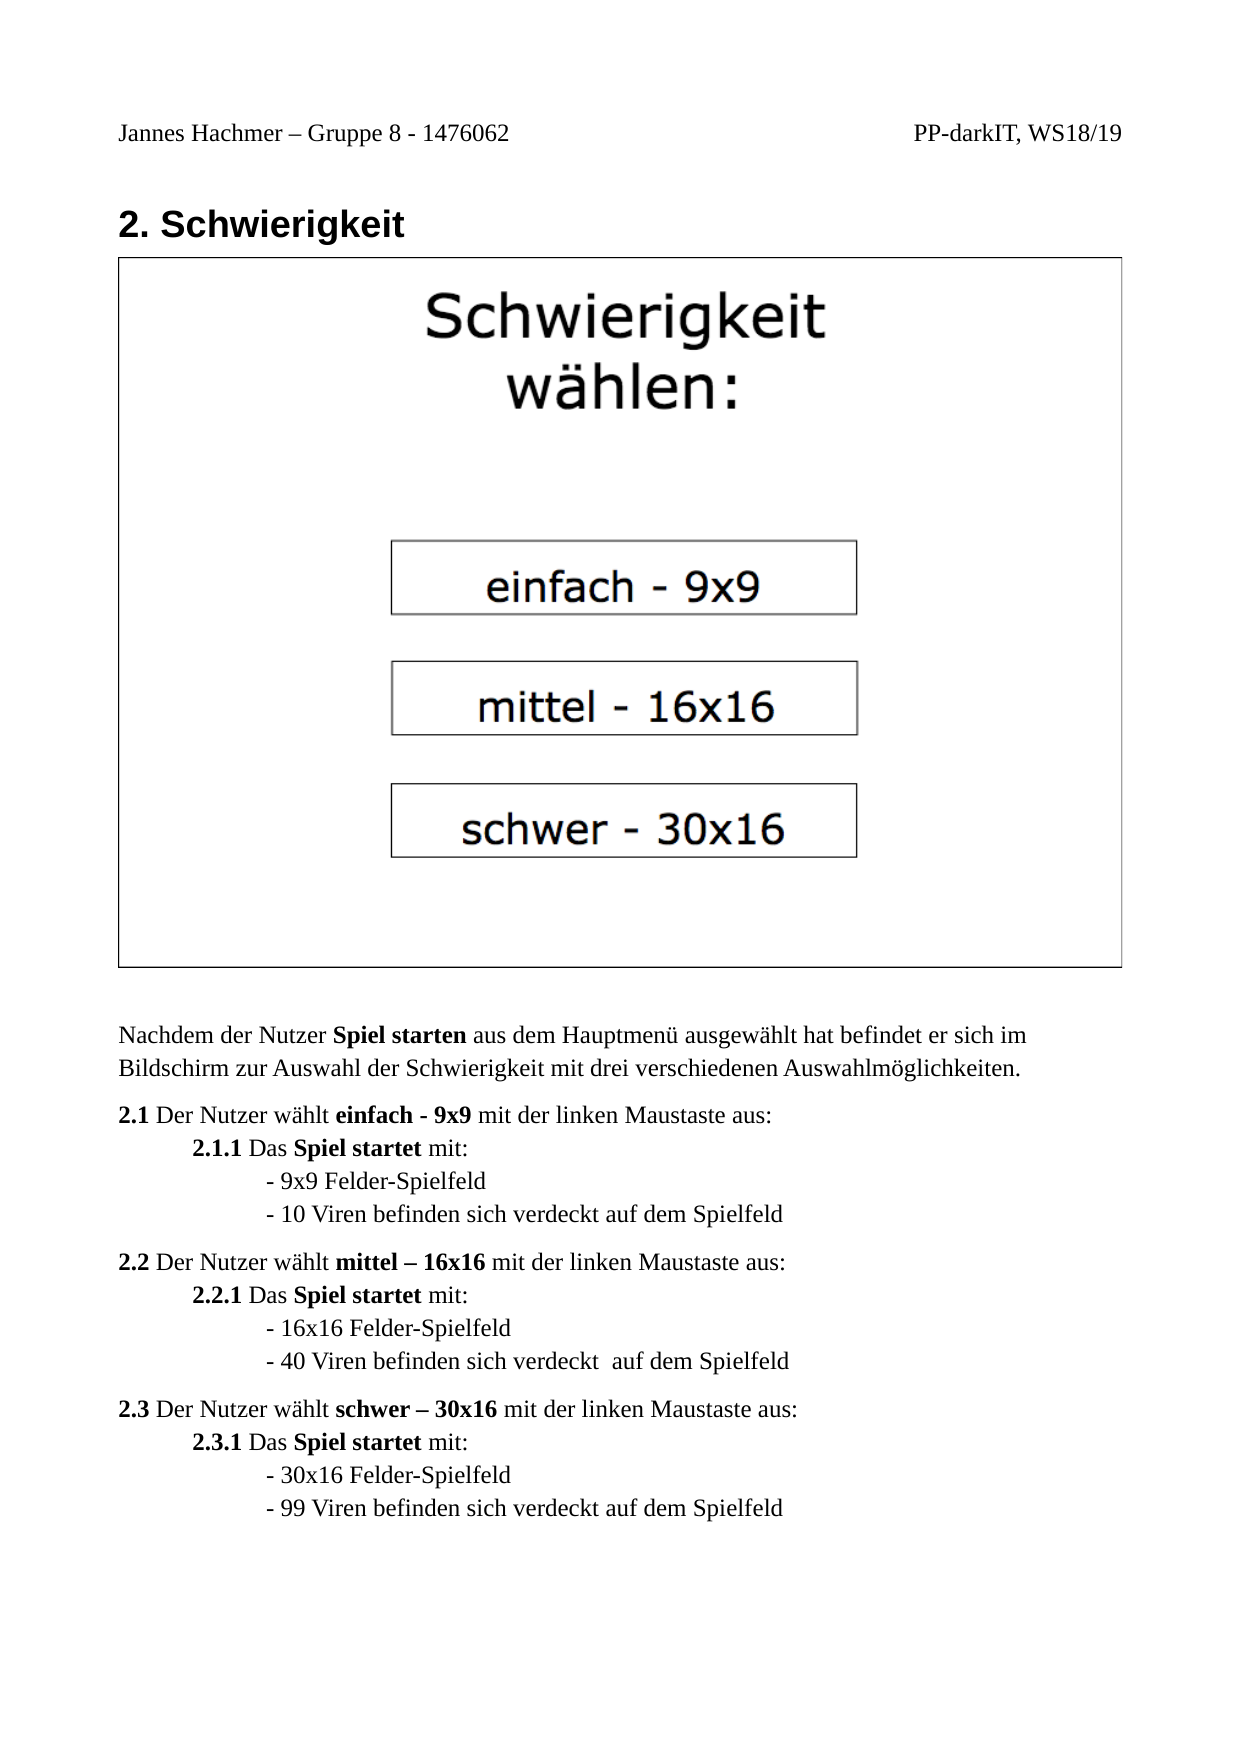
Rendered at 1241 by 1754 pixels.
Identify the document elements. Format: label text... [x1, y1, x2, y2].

picture [118, 257, 1123, 968]
text 2.3 Der Nutzer wählt schwer – 30x16 mit der linken Maustaste aus: 2.3.1 Das Spiel startet mit: - 30x16 Felder-Spielfeld - 99 Viren befinden sich verdeckt auf dem Spielfeld [118, 1394, 1122, 1522]
text 2.1 Der Nutzer wählt einfach - 9x9 mit der linken Maustaste aus: 2.1.1 Das Spiel startet mit: - 9x9 Felder-Spielfeld - 10 Viren befinden sich verdeckt auf dem Spielfeld [118, 1100, 1122, 1228]
text 2.2 Der Nutzer wählt mittel – 16x16 mit der linken Maustaste aus: 2.2.1 Das Spiel startet mit: - 16x16 Felder-Spielfeld - 40 Viren befinden sich verdeckt auf dem Spielfeld [118, 1247, 1122, 1375]
subtitle 2. Schwierigkeit [118, 201, 1122, 245]
text Nachdem der Nutzer Spiel starten aus dem Hauptmenü ausgewählt hat befindet er sich im Bildschirm zur Auswahl der Schwierigkeit mit drei verschiedenen Auswahlmöglichkeiten. [118, 1020, 1122, 1082]
